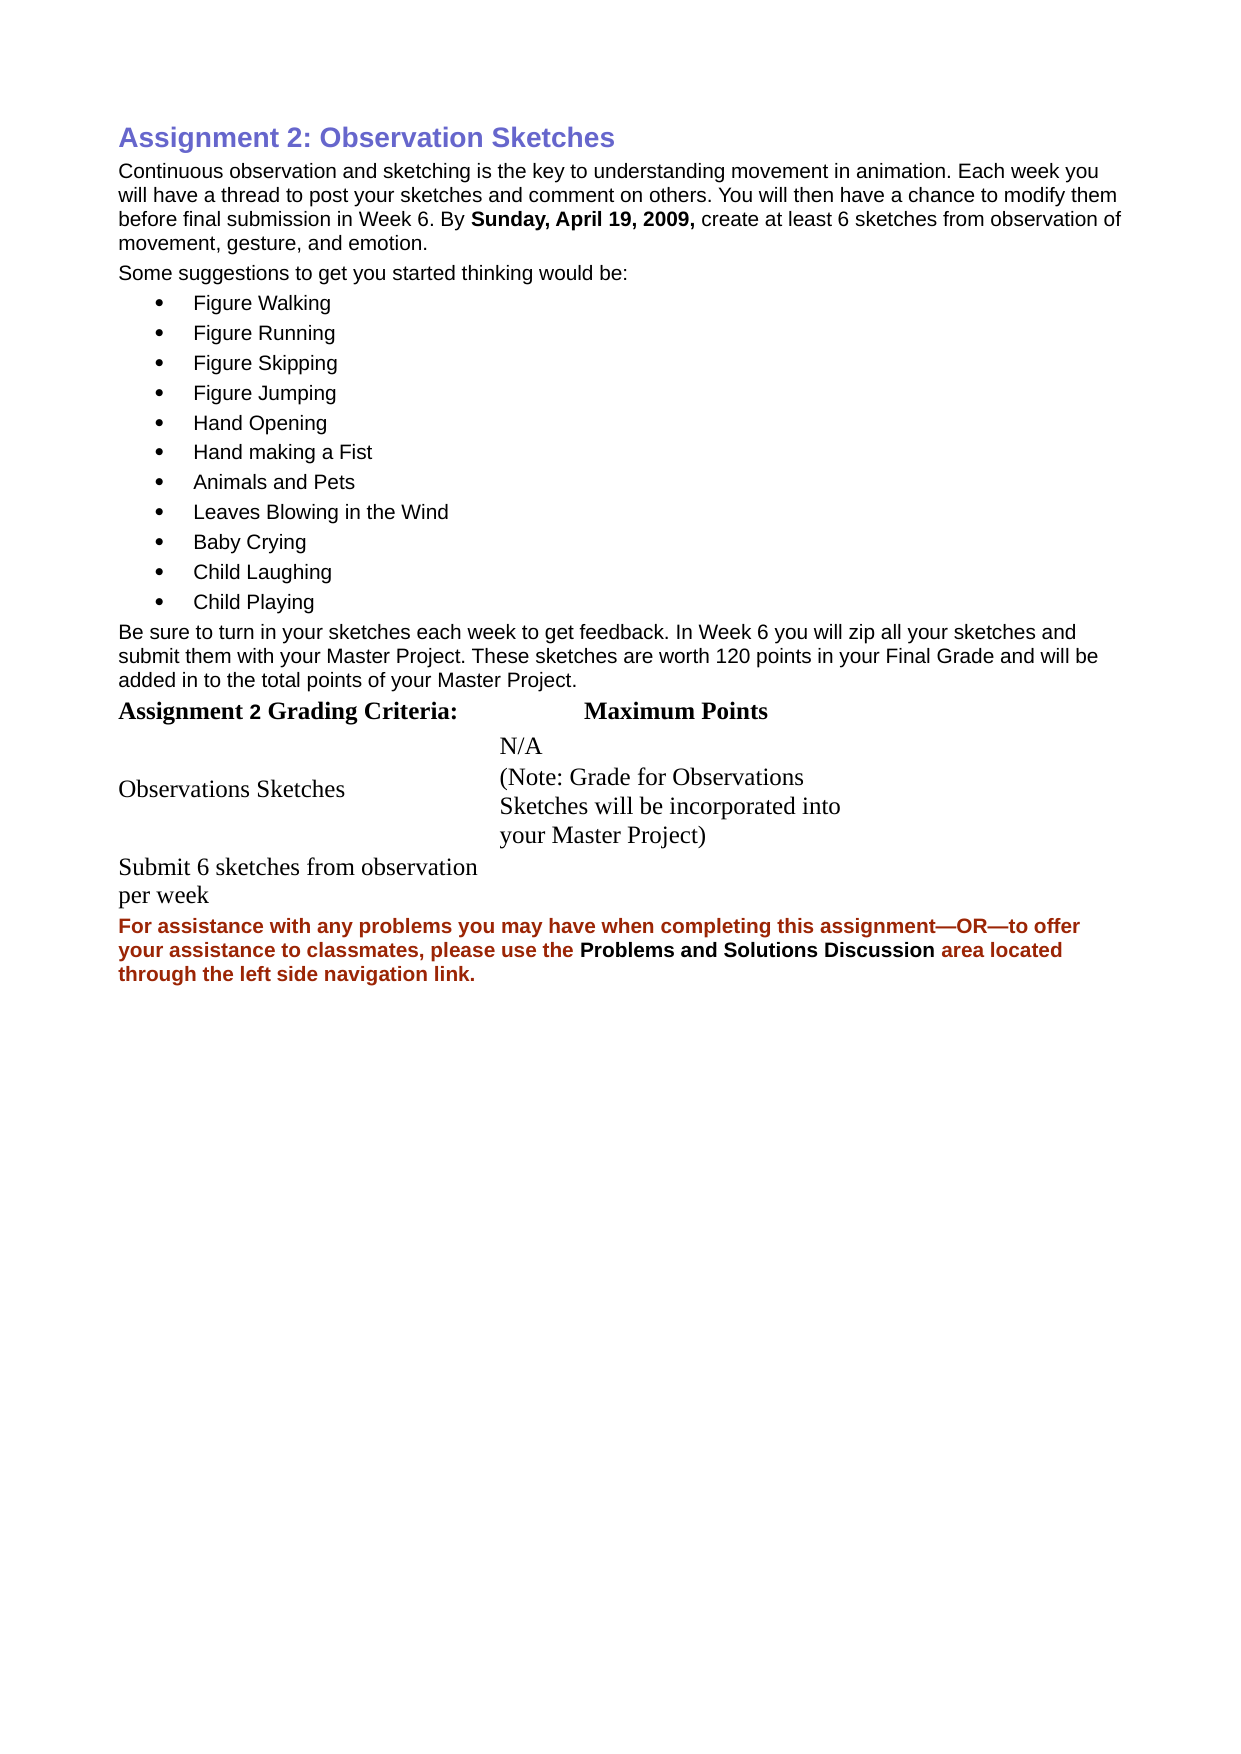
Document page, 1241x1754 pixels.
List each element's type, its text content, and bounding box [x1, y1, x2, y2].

text For assistance with any problems you may have when completing this assignment—OR—to offer your assistance to classmates, please use the Problems and Solutions Discussion area located through the left side navigation link. [118, 914, 1122, 986]
table_cell Observations Sketches [117, 726, 498, 850]
text Assignment 2: Observation Sketches [118, 121, 1122, 153]
list Figure Walking [156, 291, 1122, 315]
list Figure Running [156, 321, 1122, 345]
table_header Assignment 2 Grading Criteria: [117, 694, 498, 726]
table_header Maximum Points [498, 694, 860, 726]
table_cell [498, 850, 860, 911]
list Child Laughing [156, 560, 1122, 584]
table_cell Submit 6 sketches from observation per week [117, 850, 498, 911]
text Some suggestions to get you started thinking would be: [118, 261, 1122, 285]
list Child Playing [156, 590, 1122, 614]
table_cell N/A (Note: Grade for Observations Sketches will be incorporated into your Master Project) [498, 726, 860, 850]
list Figure Skipping [156, 351, 1122, 374]
list Hand Opening [156, 410, 1122, 434]
text Be sure to turn in your sketches each week to get feedback. In Week 6 you will zip all your sketches and submit them with your Master Project. These sketches are worth 120 points in your Final Grade and will be added in to the total points of your Master Project. [118, 619, 1122, 691]
list Hand making a Fist [156, 440, 1122, 464]
text Continuous observation and sketching is the key to understanding movement in animation. Each week you will have a thread to post your sketches and comment on others. You will then have a chance to modify them before final submission in Week 6. By Sunday, April 19, 2009, create at least 6 sketches from observation of movement, gesture, and emotion. [118, 159, 1122, 255]
list Baby Crying [156, 530, 1122, 554]
list Leaves Blowing in the Wind [156, 500, 1122, 524]
list Animals and Pets [156, 470, 1122, 494]
list Figure Jumping [156, 380, 1122, 404]
